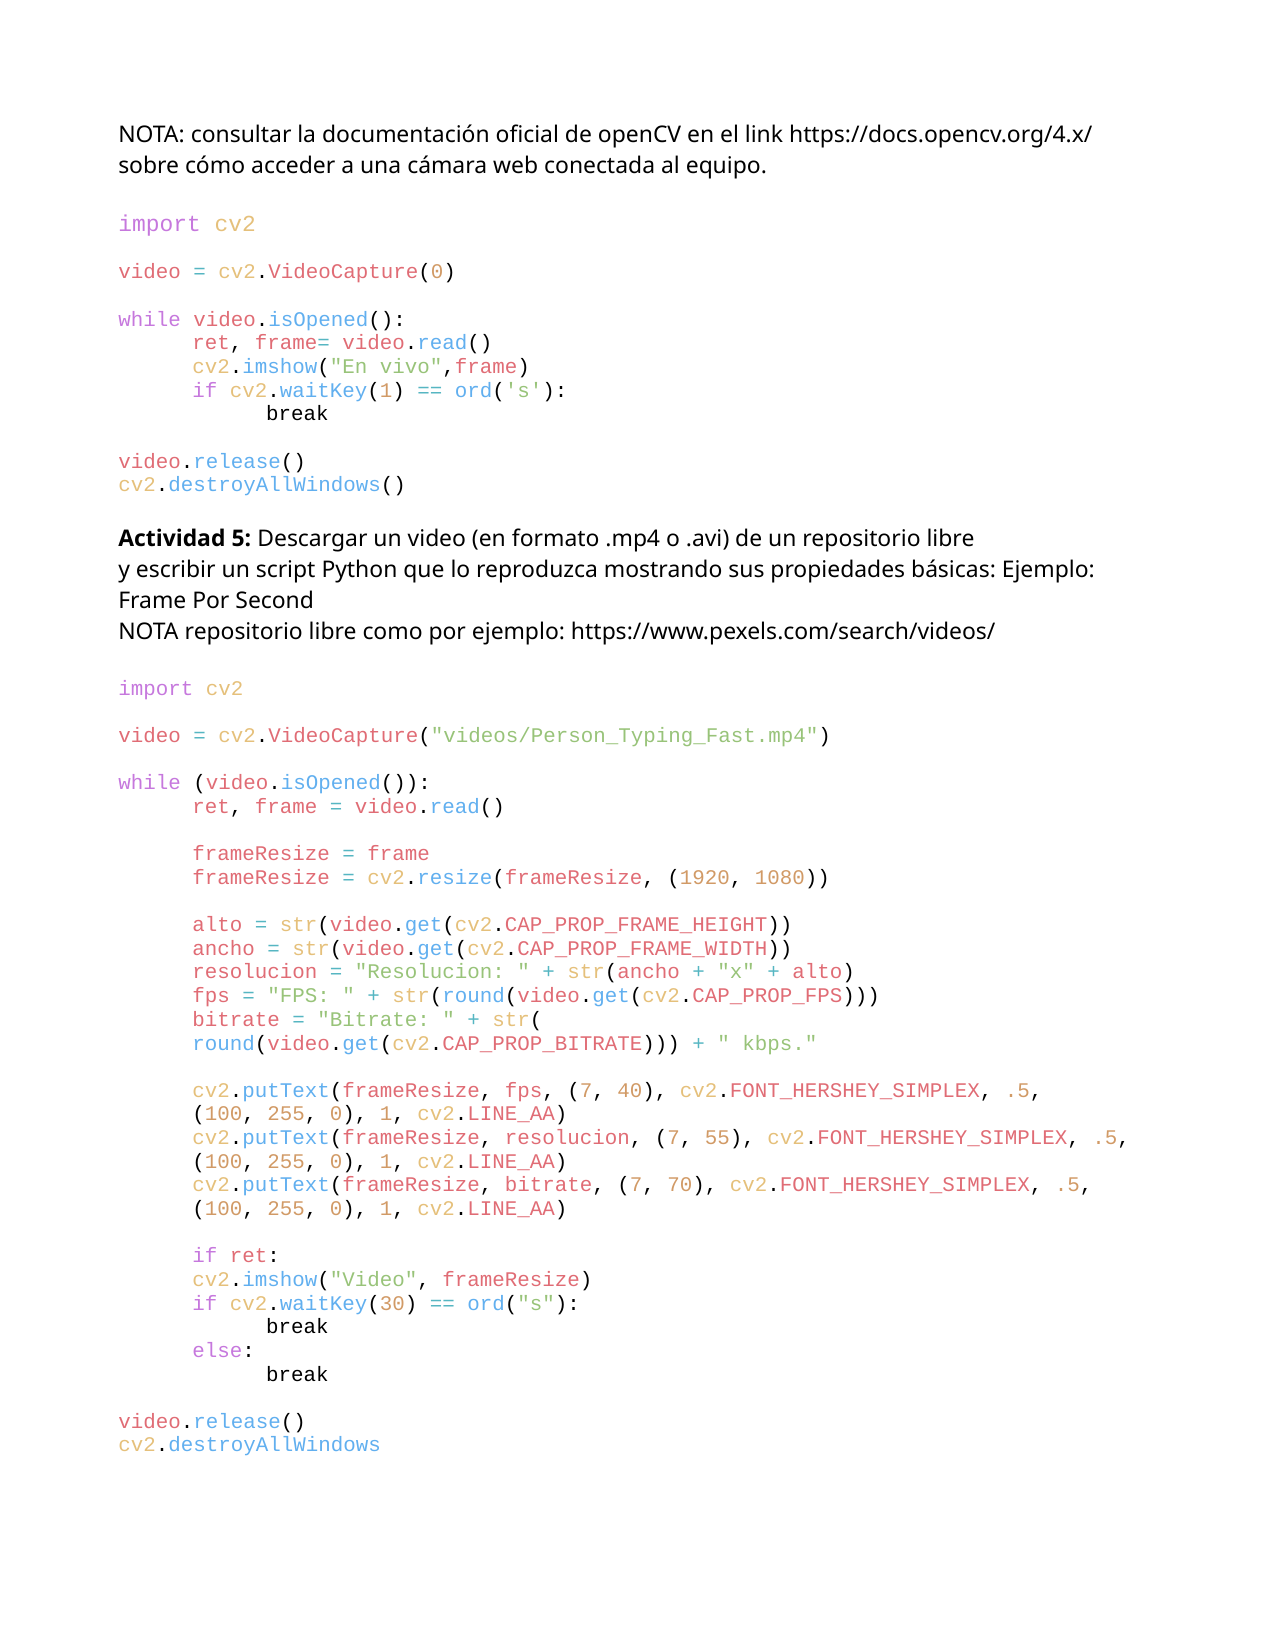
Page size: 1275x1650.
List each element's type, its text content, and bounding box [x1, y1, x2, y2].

text frameResize = cv2.resize(frameResize, (1920, 1080)) [192, 867, 1157, 891]
text if cv2.waitKey(30) == ord("s"): [192, 1293, 1157, 1316]
text (100, 255, 0), 1, cv2.LINE_AA) [192, 1103, 1157, 1127]
text else: [192, 1340, 1157, 1363]
text Actividad 5: Descargar un video (en formato .mp4 o .avi) de un repositorio libre [118, 522, 1157, 553]
text while video.isOpened(): [118, 309, 1157, 332]
text break [192, 1316, 1157, 1340]
text cv2.destroyAllWindows() [118, 474, 1157, 498]
text NOTA repositorio libre como por ejemplo: https://www.pexels.com/search/videos/ [118, 615, 1157, 647]
text ret, frame = video.read() [192, 796, 1157, 820]
text break [118, 403, 1157, 427]
text if ret: [192, 1245, 1157, 1269]
text video = cv2.VideoCapture("videos/Person_Typing_Fast.mp4") [118, 725, 1157, 749]
text bitrate = "Bitrate: " + str( [192, 1009, 1157, 1032]
text video.release() [118, 1411, 1157, 1434]
text ancho = str(video.get(cv2.CAP_PROP_FRAME_WIDTH)) [192, 938, 1157, 962]
text cv2.putText(frameResize, fps, (7, 40), cv2.FONT_HERSHEY_SIMPLEX, .5, [192, 1080, 1157, 1103]
text (100, 255, 0), 1, cv2.LINE_AA) [192, 1151, 1157, 1174]
text ret, frame= video.read() [118, 332, 1157, 356]
text (100, 255, 0), 1, cv2.LINE_AA) [192, 1198, 1157, 1222]
text alto = str(video.get(cv2.CAP_PROP_FRAME_HEIGHT)) [192, 914, 1157, 938]
text NOTA: consultar la documentación oficial de openCV en el link https://docs.opencv.org/4.x/ sobre cómo acceder a una cámara web conectada al equipo. [118, 118, 1157, 181]
text y escribir un script Python que lo reproduzca mostrando sus propiedades básicas: Ejemplo: Frame Por Second [118, 553, 1157, 615]
text break [192, 1363, 1157, 1387]
text video.release() [118, 451, 1157, 474]
text round(video.get(cv2.CAP_PROP_BITRATE))) + " kbps." [192, 1032, 1157, 1056]
text video = cv2.VideoCapture(0) [118, 261, 1157, 285]
text if cv2.waitKey(1) == ord('s'): [118, 380, 1157, 403]
text cv2.destroyAllWindows [118, 1434, 1157, 1458]
text fps = "FPS: " + str(round(video.get(cv2.CAP_PROP_FPS))) [192, 985, 1157, 1009]
text cv2.imshow("En vivo",frame) [118, 356, 1157, 380]
text resolucion = "Resolucion: " + str(ancho + "x" + alto) [192, 962, 1157, 985]
text cv2.imshow("Video", frameResize) [192, 1269, 1157, 1293]
text import cv2 [118, 212, 1157, 238]
text cv2.putText(frameResize, resolucion, (7, 55), cv2.FONT_HERSHEY_SIMPLEX, .5, [192, 1127, 1157, 1151]
text cv2.putText(frameResize, bitrate, (7, 70), cv2.FONT_HERSHEY_SIMPLEX, .5, [192, 1174, 1157, 1198]
text import cv2 [118, 678, 1157, 701]
text frameResize = frame [192, 843, 1157, 867]
text while (video.isOpened()): [118, 772, 1157, 796]
